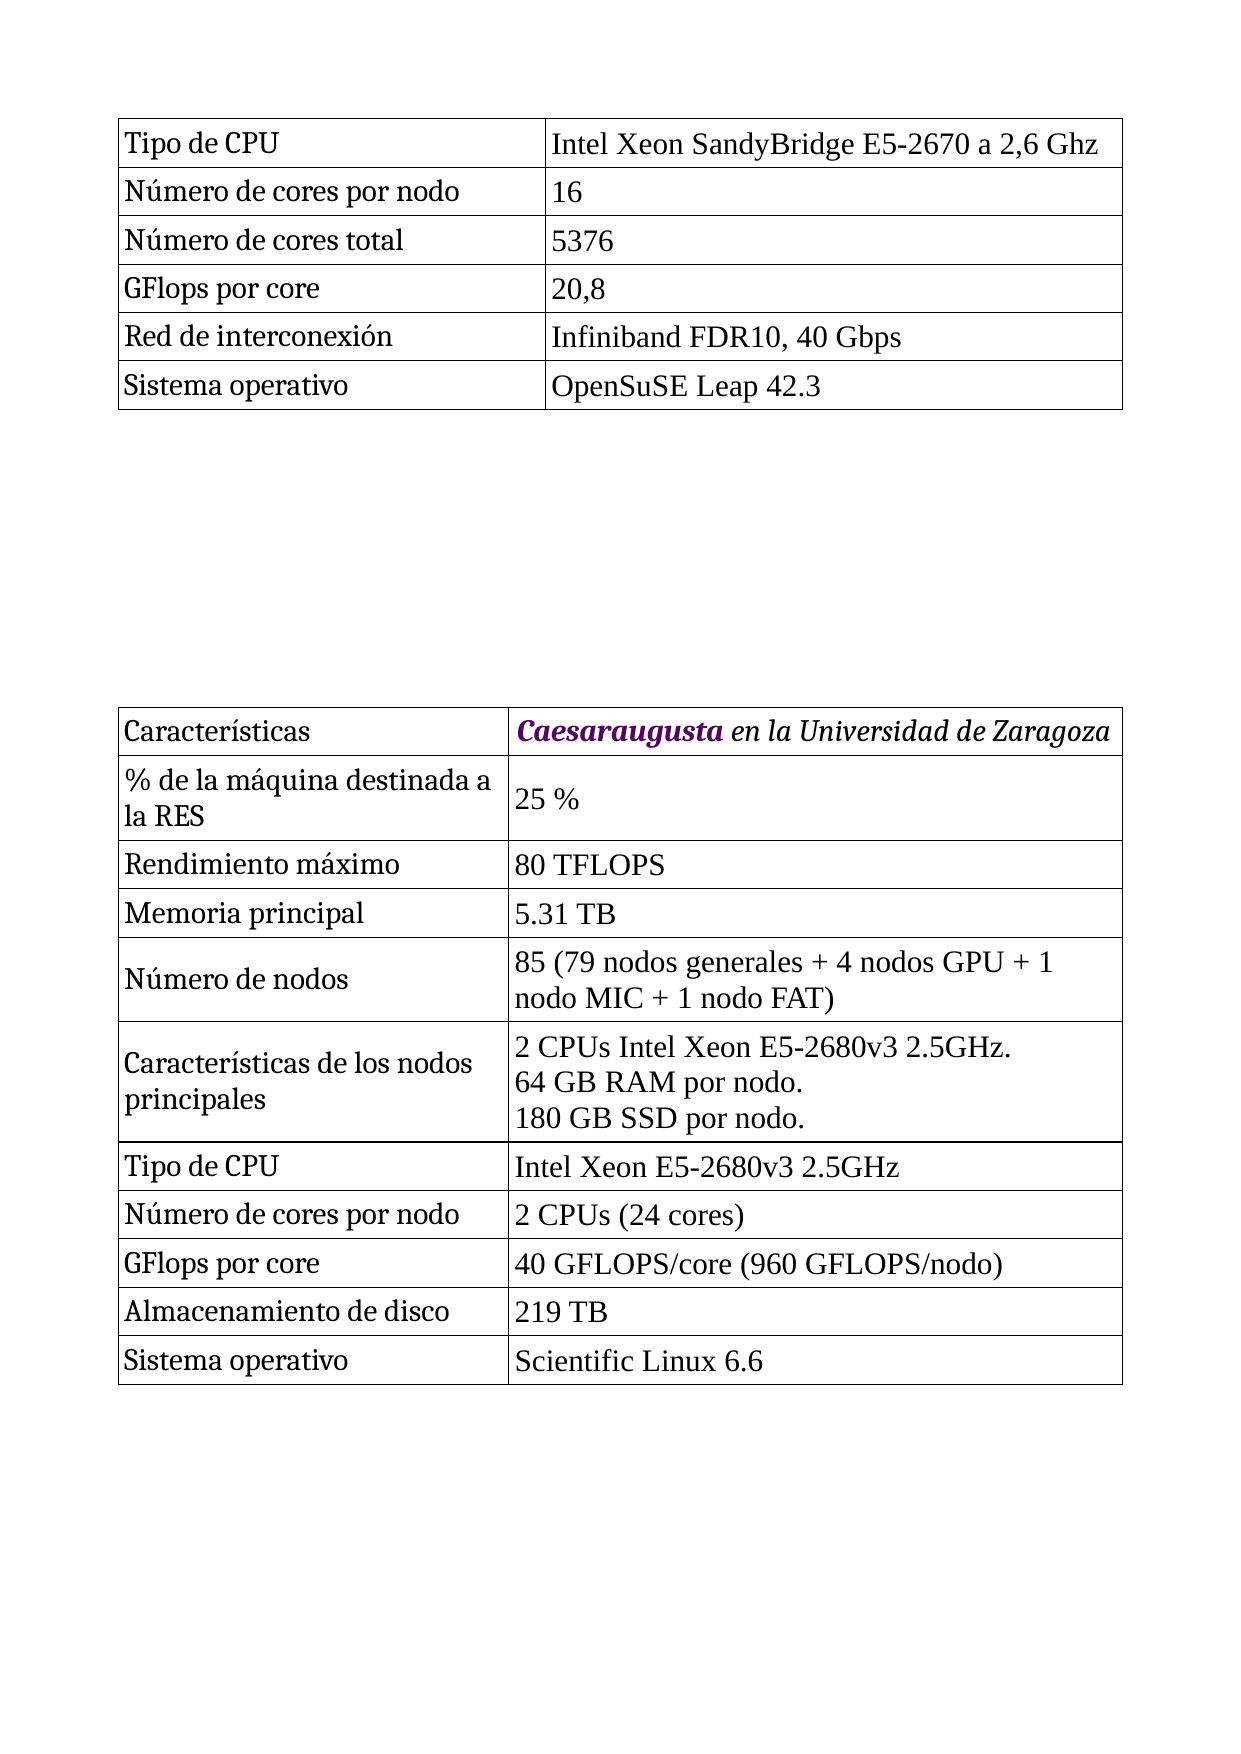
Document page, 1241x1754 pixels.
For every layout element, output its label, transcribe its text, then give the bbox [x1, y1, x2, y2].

table_cell 40 GFLOPS/core (960 GFLOPS/nodo) [509, 1239, 1122, 1287]
table_cell Tipo de CPU [119, 1143, 508, 1190]
table_cell Número de cores por nodo [119, 1191, 508, 1238]
table_cell 80 TFLOPS [509, 841, 1122, 888]
table_cell Características de los nodos principales [119, 1022, 508, 1141]
table_cell Almacenamiento de disco [119, 1288, 508, 1335]
table_cell 2 CPUs Intel Xeon E5-2680v3 2.5GHz. 64 GB RAM por nodo. 180 GB SSD por nodo. [509, 1022, 1122, 1141]
table_header Caesaraugusta en la Universidad de Zaragoza [509, 708, 1122, 755]
table_cell Memoria principal [119, 889, 508, 937]
table_cell Número de nodos [119, 938, 508, 1021]
table_cell Número de cores total [119, 216, 545, 263]
table_cell 5.31 TB [509, 889, 1122, 937]
table_cell Sistema operativo [119, 1336, 508, 1383]
table_cell Sistema operativo [119, 361, 545, 409]
table_cell Scientific Linux 6.6 [509, 1336, 1122, 1383]
table_cell Número de cores por nodo [119, 168, 545, 215]
table_header Características [119, 708, 508, 755]
table_cell 85 (79 nodos generales + 4 nodos GPU + 1 nodo MIC + 1 nodo FAT) [509, 938, 1122, 1021]
table_cell 5376 [546, 216, 1122, 263]
table_cell 219 TB [509, 1288, 1122, 1335]
table_cell Intel Xeon E5-2680v3 2.5GHz [509, 1143, 1122, 1190]
table_cell 16 [546, 168, 1122, 215]
table_cell Tipo de CPU [119, 119, 545, 167]
table_cell % de la máquina destinada a la RES [119, 756, 508, 840]
table_cell GFlops por core [119, 265, 545, 312]
table_cell 2 CPUs (24 cores) [509, 1191, 1122, 1238]
table_cell Red de interconexión [119, 313, 545, 360]
table_cell 20,8 [546, 265, 1122, 312]
table_cell Intel Xeon SandyBridge E5-2670 a 2,6 Ghz [546, 119, 1122, 167]
table_cell Infiniband FDR10, 40 Gbps [546, 313, 1122, 360]
table_cell 25 % [509, 756, 1122, 840]
table_cell Rendimiento máximo [119, 841, 508, 888]
table_cell OpenSuSE Leap 42.3 [546, 361, 1122, 409]
table_cell GFlops por core [119, 1239, 508, 1287]
